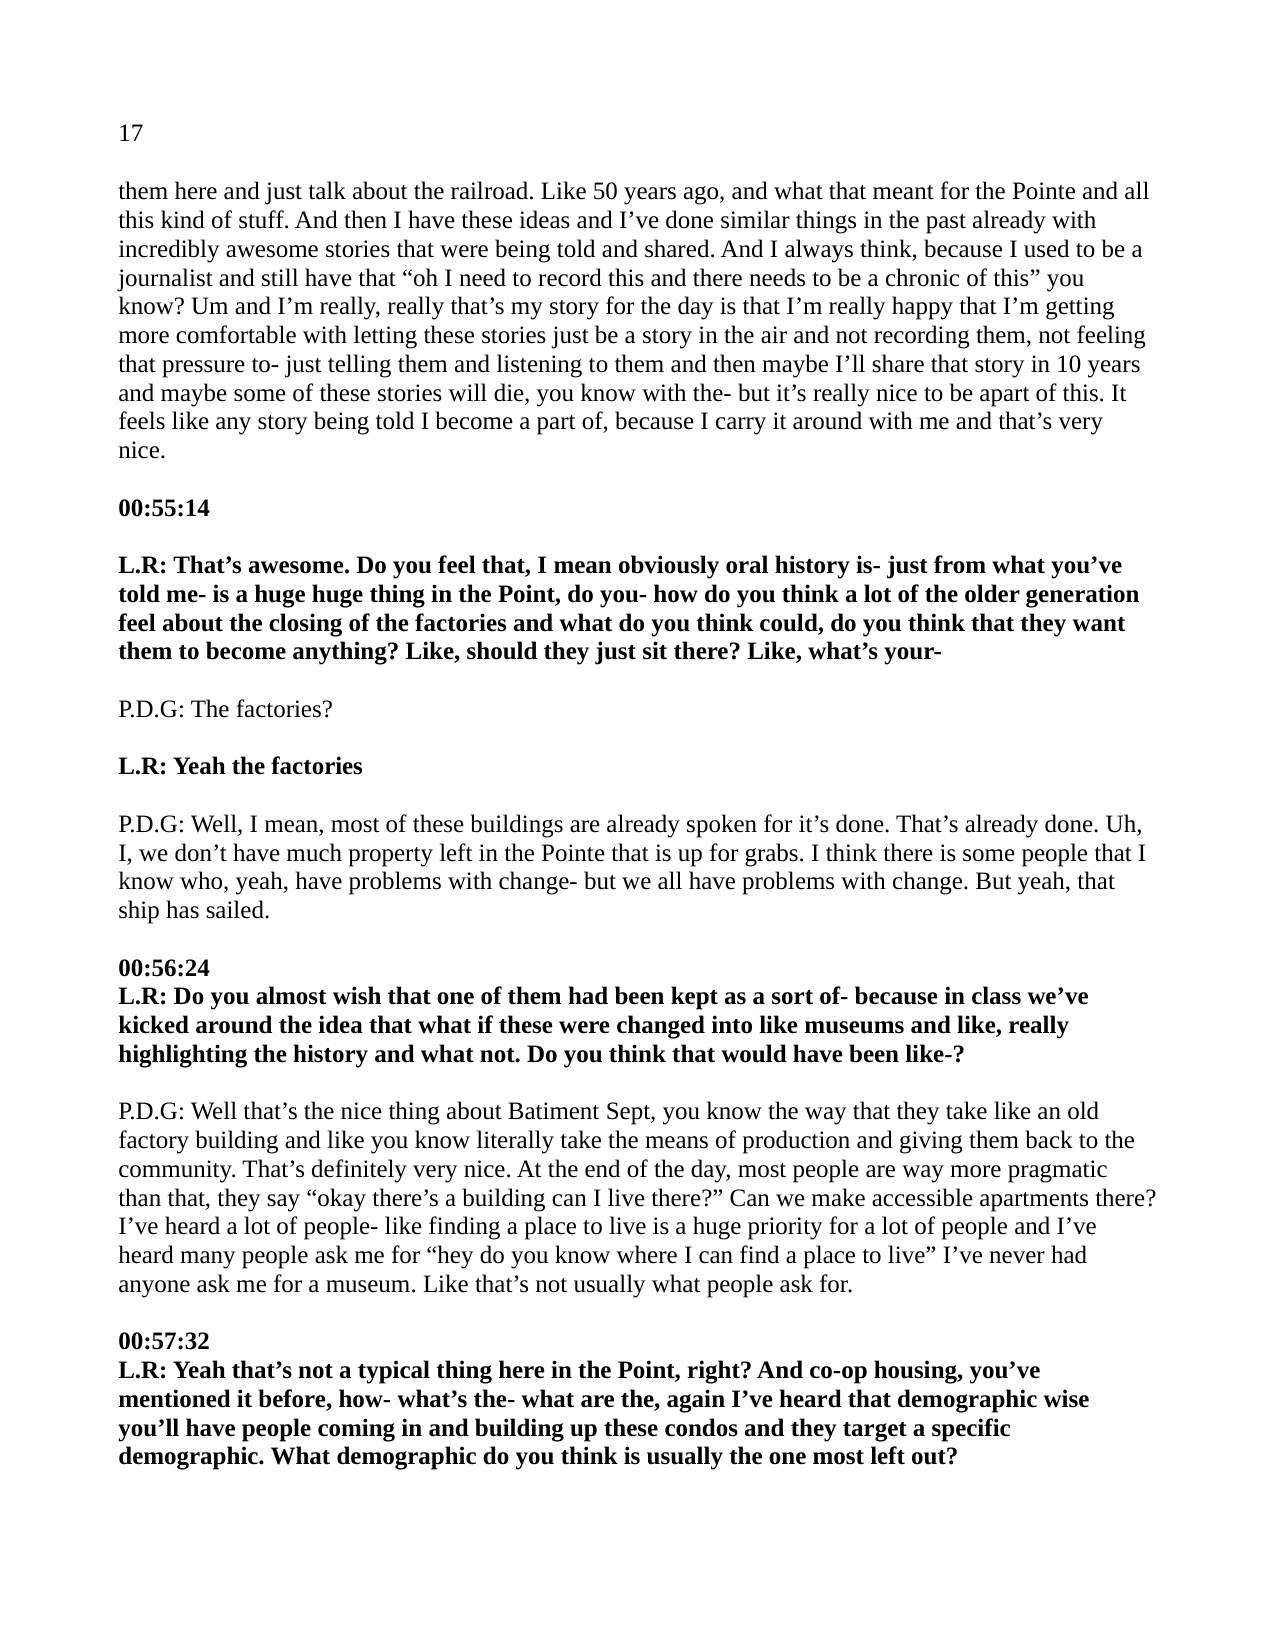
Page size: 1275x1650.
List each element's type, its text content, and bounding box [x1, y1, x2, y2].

text L.R: Yeah the factories [118, 751, 1157, 780]
text L.R: Do you almost wish that one of them had been kept as a sort of- because in class we’ve kicked around the idea that what if these were changed into like museums and like, really highlighting the history and what not. Do you think that would have been like-? [118, 981, 1157, 1068]
text P.D.G: Well, I mean, most of these buildings are already spoken for it’s done. That’s already done. Uh, I, we don’t have much property left in the Pointe that is up for grabs. I think there is some people that I know who, yeah, have problems with change- but we all have problems with change. But yeah, that ship has sailed. [118, 809, 1157, 924]
text L.R: That’s awesome. Do you feel that, I mean obviously oral history is- just from what you’ve told me- is a huge huge thing in the Point, do you- how do you think a lot of the older generation feel about the closing of the factories and what do you think could, do you think that they want them to become anything? Like, should they just sit there? Like, what’s your- [118, 550, 1157, 665]
text P.D.G: The factories? [118, 694, 1157, 723]
text 00:56:24 [118, 953, 1157, 981]
text them here and just talk about the railroad. Like 50 years ago, and what that meant for the Pointe and all this kind of stuff. And then I have these ideas and I’ve done similar things in the past already with incredibly awesome stories that were being told and shared. And I always think, because I used to be a journalist and still have that “oh I need to record this and there needs to be a chronic of this” you know? Um and I’m really, really that’s my story for the day is that I’m really happy that I’m getting more comfortable with letting these stories just be a story in the air and not recording them, not feeling that pressure to- just telling them and listening to them and then maybe I’ll share that story in 10 years and maybe some of these stories will die, you know with the- but it’s really nice to be apart of this. It feels like any story being told I become a part of, because I carry it around with me and that’s very nice. [118, 176, 1157, 464]
text P.D.G: Well that’s the nice thing about Batiment Sept, you know the way that they take like an old factory building and like you know literally take the means of production and giving them back to the community. That’s definitely very nice. At the end of the day, most people are way more pragmatic than that, they say “okay there’s a building can I live there?” Can we make accessible apartments there? I’ve heard a lot of people- like finding a place to live is a huge priority for a lot of people and I’ve heard many people ask me for “hey do you know where I can find a place to live” I’ve never had anyone ask me for a museum. Like that’s not usually what people ask for. [118, 1096, 1157, 1298]
text 00:57:32 [118, 1326, 1157, 1355]
text 00:55:14 [118, 493, 1157, 521]
text L.R: Yeah that’s not a typical thing here in the Point, right? And co-op housing, you’ve mentioned it before, how- what’s the- what are the, again I’ve heard that demographic wise you’ll have people coming in and building up these condos and they target a specific demographic. What demographic do you think is usually the one most left out? [118, 1355, 1157, 1470]
